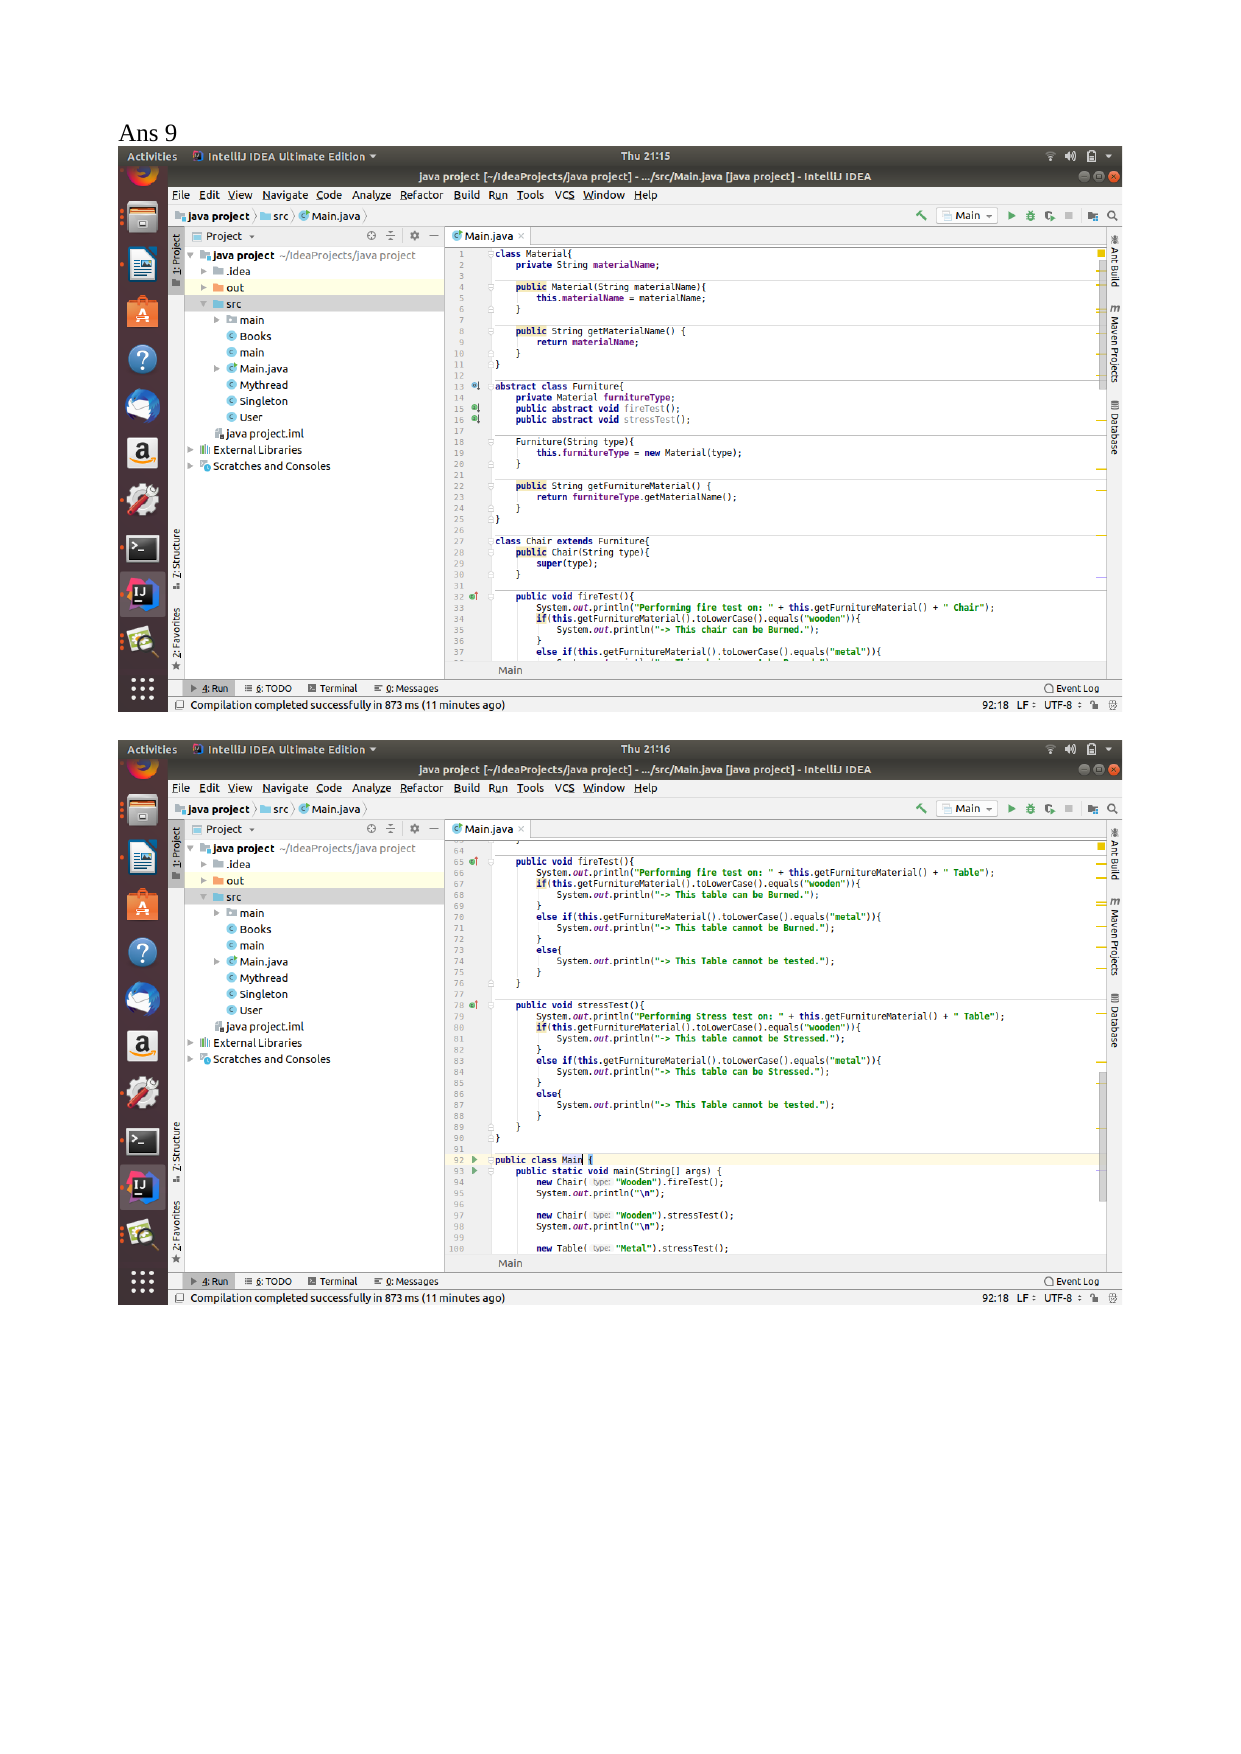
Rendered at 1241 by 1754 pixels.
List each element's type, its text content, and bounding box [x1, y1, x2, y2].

picture [118, 146, 1123, 712]
picture [118, 740, 1123, 1305]
text Ans 9 [118, 118, 1122, 146]
